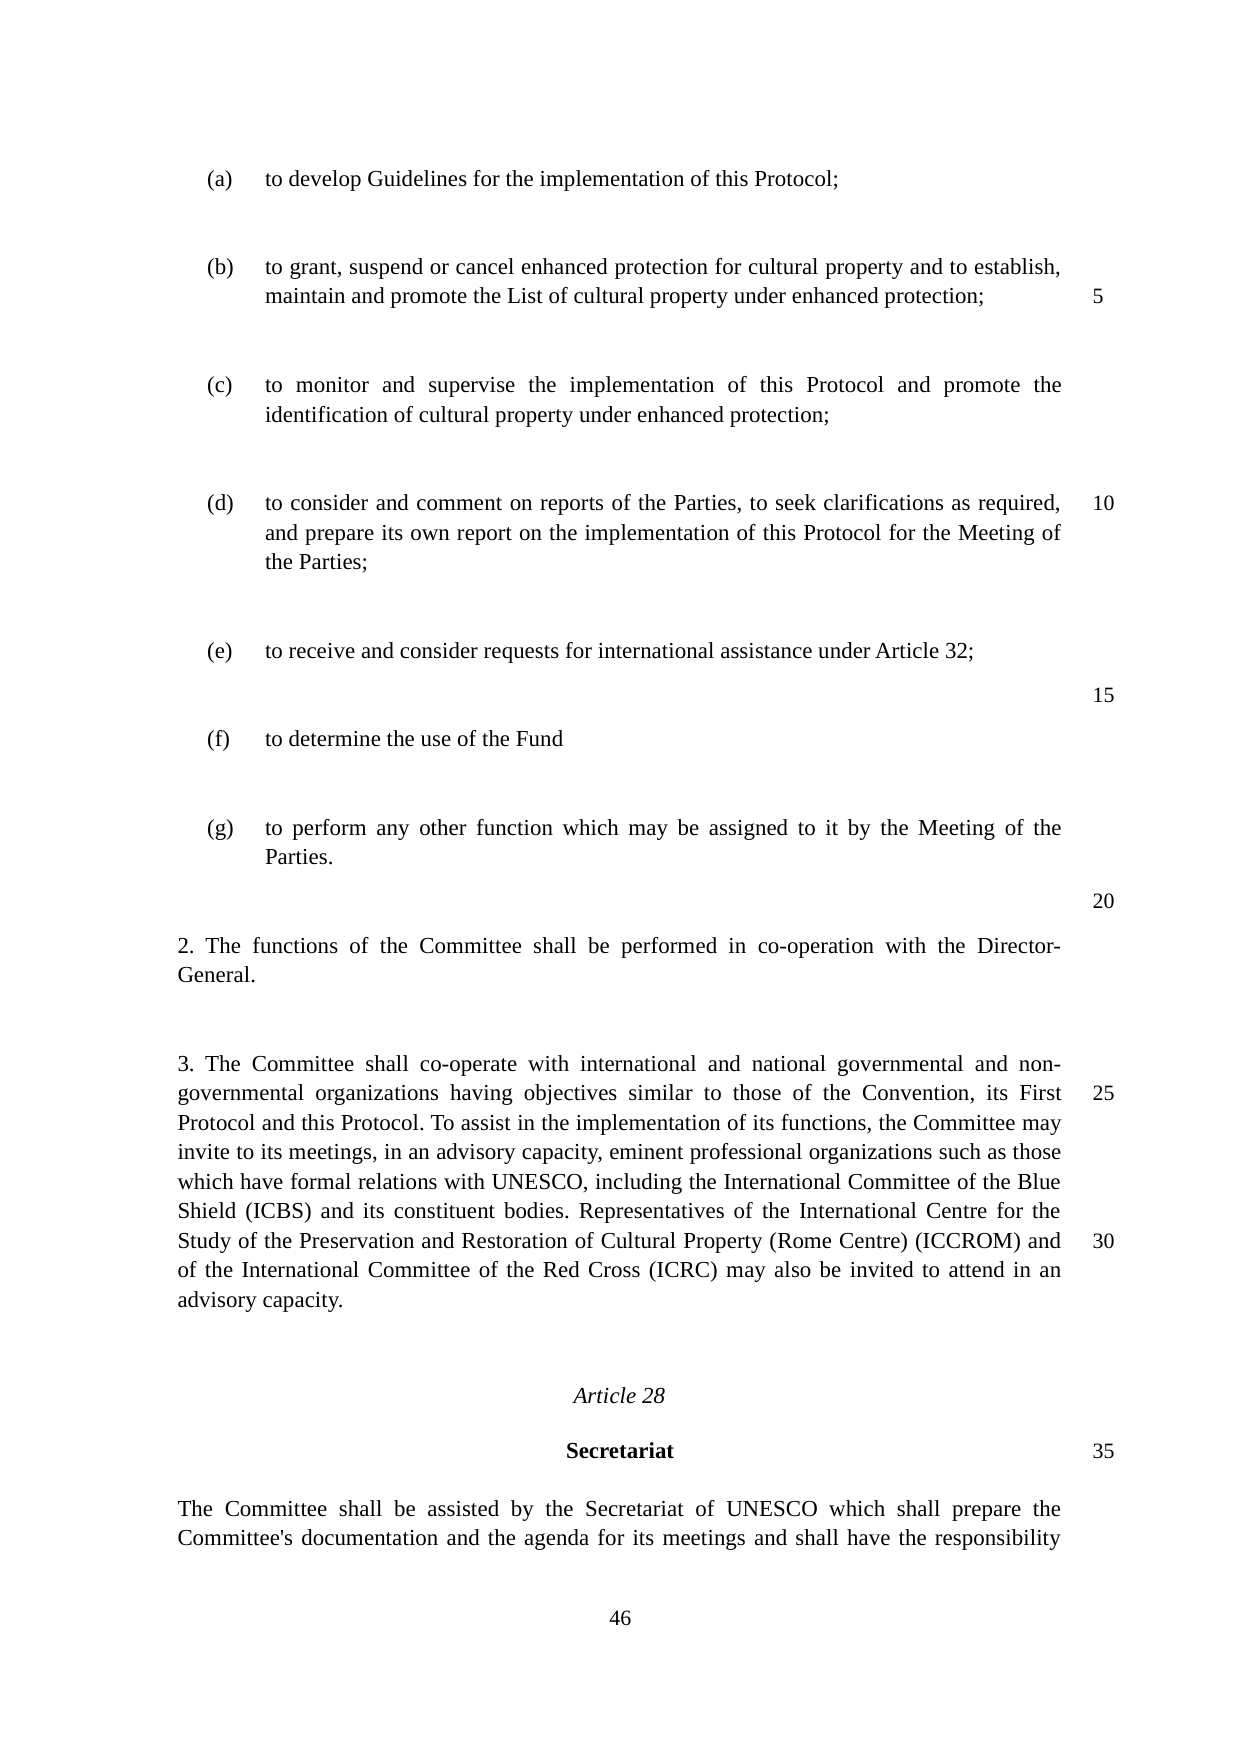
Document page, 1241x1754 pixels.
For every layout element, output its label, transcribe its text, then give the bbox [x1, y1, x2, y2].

title Secretariat [177, 1438, 1063, 1463]
text The Committee shall be assisted by the Secretariat of UNESCO which shall prepare the Committee's documentation and the agenda for its meetings and shall have the responsibility [177, 1493, 1063, 1552]
text (e) to receive and consider requests for international assistance under Article 32; [207, 634, 1063, 664]
text 3. The Committee shall co-operate with international and national governmental and non-governmental organizations having objectives similar to those of the Convention, its First Protocol and this Protocol. To assist in the implementation of its functions, the Committee may invite to its meetings, in an advisory capacity, eminent professional organizations such as those which have formal relations with UNESCO, including the International Committee of the Blue Shield (ICBS) and its constituent bodies. Representatives of the International Centre for the Study of the Preservation and Restoration of Cultural Property (Rome Centre) (ICCROM) and of the International Committee of the Red Cross (ICRC) may also be invited to attend in an advisory capacity. [177, 1048, 1063, 1313]
text Article 28 [177, 1383, 1063, 1408]
text (a) to develop Guidelines for the implementation of this Protocol; [207, 162, 1063, 192]
text (c) to monitor and supervise the implementation of this Protocol and promote the identification of cultural property under enhanced protection; [207, 369, 1063, 428]
text (g) to perform any other function which may be assigned to it by the Meeting of the Parties. [207, 812, 1063, 871]
text (d) to consider and comment on reports of the Parties, to seek clarifications as required, and prepare its own report on the implementation of this Protocol for the Meeting of the Parties; [207, 487, 1063, 575]
text (b) to grant, suspend or cancel enhanced protection for cultural property and to establish, maintain and promote the List of cultural property under enhanced protection; [207, 251, 1063, 310]
text (f) to determine the use of the Fund [207, 723, 1063, 752]
text 2. The functions of the Committee shall be performed in co-operation with the Director-General. [177, 929, 1063, 988]
